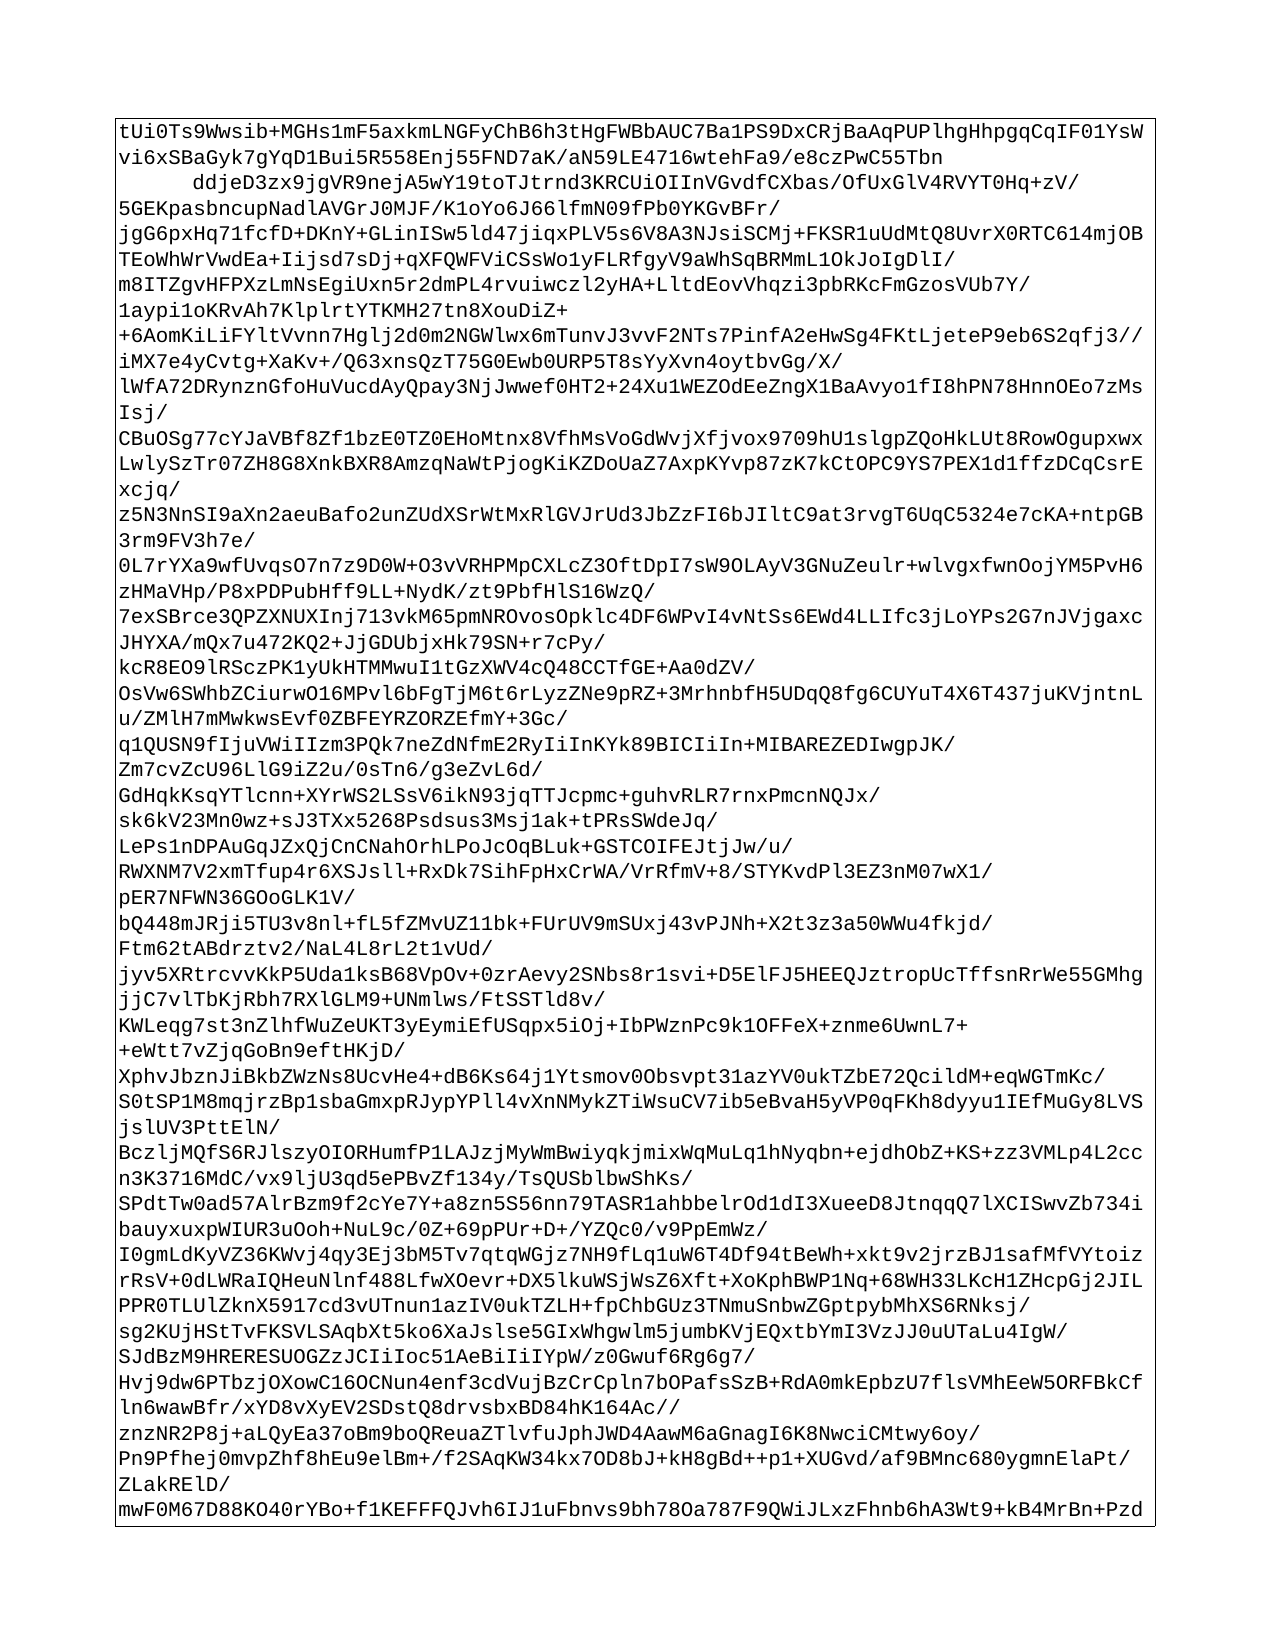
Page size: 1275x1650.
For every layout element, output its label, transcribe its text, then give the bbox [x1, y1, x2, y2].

text ddjeD3zx9jgVR9nejA5wY19toTJtrnd3KRCUiOIInVGvdfCXbas/OfUxGlV4RVYT0Hq+zV/5GEKpasbncupNadlAVGrJ0MJF/K1oYo6J66lfmN09fPb0YKGvBFr/jgG6pxHq71fcfD+DKnY+GLinISw5ld47jiqxPLV5s6V8A3NJsiSCMj+FKSR1uUdMtQ8UvrX0RTC614mjOBTEoWhWrVwdEa+Iijsd7sDj+qXFQWFViCSsWo1yFLRfgyV9aWhSqBRMmL1OkJoIgDlI/m8ITZgvHFPXzLmNsEgiUxn5r2dmPL4rvuiwczl2yHA+LltdEovVhqzi3pbRKcFmGzosVUb7Y/1aypi1oKRvAh7KlplrtYTKMH27tn8XouDiZ++6AomKiLiFYltVvnn7Hglj2d0m2NGWlwx6mTunvJ3vvF2NTs7PinfA2eHwSg4FKtLjeteP9eb6S2qfj3//iMX7e4yCvtg+XaKv+/Q63xnsQzT75G0Ewb0URP5T8sYyXvn4oytbvGg/X/lWfA72DRynznGfoHuVucdAyQpay3NjJwwef0HT2+24Xu1WEZOdEeZngX1BaAvyo1fI8hPN78HnnOEo7zMsIsj/CBuOSg77cYJaVBf8Zf1bzE0TZ0EHoMtnx8VfhMsVoGdWvjXfjvox9709hU1slgpZQoHkLUt8RowOgupxwxLwlySzTr07ZH8G8XnkBXR8AmzqNaWtPjogKiKZDoUaZ7AxpKYvp87zK7kCtOPC9YS7PEX1d1ffzDCqCsrExcjq/z5N3NnSI9aXn2aeuBafo2unZUdXSrWtMxRlGVJrUd3JbZzFI6bJIltC9at3rvgT6UqC5324e7cKA+ntpGB3rm9FV3h7e/0L7rYXa9wfUvqsO7n7z9D0W+O3vVRHPMpCXLcZ3OftDpI7sW9OLAyV3GNuZeulr+wlvgxfwnOojYM5PvH6zHMaVHp/P8xPDPubHff9LL+NydK/zt9PbfHlS16WzQ/7exSBrce3QPZXNUXInj713vkM65pmNROvosOpklc4DF6WPvI4vNtSs6EWd4LLIfc3jLoYPs2G7nJVjgaxcJHYXA/mQx7u472KQ2+JjGDUbjxHk79SN+r7cPy/kcR8EO9lRSczPK1yUkHTMMwuI1tGzXWV4cQ48CCTfGE+Aa0dZV/OsVw6SWhbZCiurwO16MPvl6bFgTjM6t6rLyzZNe9pRZ+3MrhnbfH5UDqQ8fg6CUYuT4X6T437juKVjntnLu/ZMlH7mMwkwsEvf0ZBFEYRZORZEfmY+3Gc/q1QUSN9fIjuVWiIIzm3PQk7neZdNfmE2RyIiInKYk89BICIiIn+MIBAREZEDIwgpJK/Zm7cvZcU96LlG9iZ2u/0sTn6/g3eZvL6d/GdHqkKsqYTlcnn+XYrWS2LSsV6ikN93jqTTJcpmc+guhvRLR7rnxPmcnNQJx/sk6kV23Mn0wz+sJ3TXx5268Psdsus3Msj1ak+tPRsSWdeJq/LePs1nDPAuGqJZxQjCnCNahOrhLPoJcOqBLuk+GSTCOIFEJtjJw/u/RWXNM7V2xmTfup4r6XSJsll+RxDk7SihFpHxCrWA/VrRfmV+8/STYKvdPl3EZ3nM07wX1/pER7NFWN36GOoGLK1V/bQ448mJRji5TU3v8nl+fL5fZMvUZ11bk+FUrUV9mSUxj43vPJNh+X2t3z3a50WWu4fkjd/Ftm62tABdrztv2/NaL4L8rL2t1vUd/jyv5XRtrcvvKkP5Uda1ksB68VpOv+0zrAevy2SNbs8r1svi+D5ElFJ5HEEQJztropUcTffsnRrWe55GMhgjjC7vlTbKjRbh7RXlGLM9+UNmlws/FtSSTld8v/KWLeqg7st3nZlhfWuZeUKT3yEymiEfUSqpx5iOj+IbPWznPc9k1OFFeX+znme6UwnL7++eWtt7vZjqGoBn9eftHKjD/XphvJbznJiBkbZWzNs8UcvHe4+dB6Ks64j1Ytsmov0Obsvpt31azYV0ukTZbE72QcildM+eqWGTmKc/S0tSP1M8mqjrzBp1sbaGmxpRJypYPll4vXnNMykZTiWsuCV7ib5eBvaH5yVP0qFKh8dyyu1IEfMuGy8LVSjslUV3PttElN/BczljMQfS6RJlszyOIORHumfP1LAJzjMyWmBwiyqkjmixWqMuLq1hNyqbn+ejdhObZ+KS+zz3VMLp4L2ccn3K3716MdC/vx9ljU3qd5ePBvZf134y/TsQUSblbwShKs/SPdtTw0ad57AlrBzm9f2cYe7Y+a8zn5S56nn79TASR1ahbbelrOd1dI3XueeD8JtnqqQ7lXCISwvZb734ibauyxuxpWIUR3uOoh+NuL9c/0Z+69pPUr+D+/YZQc0/v9PpEmWz/I0gmLdKyVZ36KWvj4qy3Ej3bM5Tv7qtqWGjz7NH9fLq1uW6T4Df94tBeWh+xkt9v2jrzBJ1safMfVYtoizrRsV+0dLWRaIQHeuNlnf488LfwXOevr+DX5lkuWSjWsZ6Xft+XoKphBWP1Nq+68WH33LKcH1ZHcpGj2JILPPR0TLUlZknX5917cd3vUTnun1azIV0ukTZLH+fpChbGUz3TNmuSnbwZGptpybMhXS6RNksj/sg2KUjHStTvFKSVLSAqbXt5ko6XaJslse5GIxWhgwlm5jumbKVjEQxtbYmI3VzJJ0uUTaLu4IgW/SJdBzM9HRERESUOGZzJCIiIoc51AeBiIiIYpW/z0Gwuf6Rg6g7/Hvj9dw6PTbzjOXowC16OCNun4enf3cdVujBzCrCpln7bOPafsSzB+RdA0mkEpbzU7flsVMhEeW5ORFBkCfln6wawBfr/xYD8vXyEV2SDstQ8drvsbxBD84hK164Ac//znzNR2P8j+aLQyEa37oBm9boQReuaZTlvfuJphJWD4AawM6aGnagI6K8NwciCMtwy6oy/Pn9Pfhej0mvpZhf8hEu9elBm+/f2SAqKW34kx7OD8bJ+kH8gBd++p1+XUGvd/af9BMnc680ygmnElaPt/ZLakRElD/mwF0M67D88KO40rYBo+f1KEFFFQJvh6IJ1uFbnvs9bh78Oa787F9QWiJLxzFhnb6hA3Wt9+kB4MrBn+Pzd [116, 169, 1155, 1526]
text tUi0Ts9Wwsib+MGHs1mF5axkmLNGFyChB6h3tHgFWBbAUC7Ba1PS9DxCRjBaAqPUPlhgHhpgqCqIF01YsWvi6xSBaGyk7gYqD1Bui5R558Enj55FND7aK/aN59LE4716wtehFa9/e8czPwC55Tbn [116, 119, 1155, 169]
